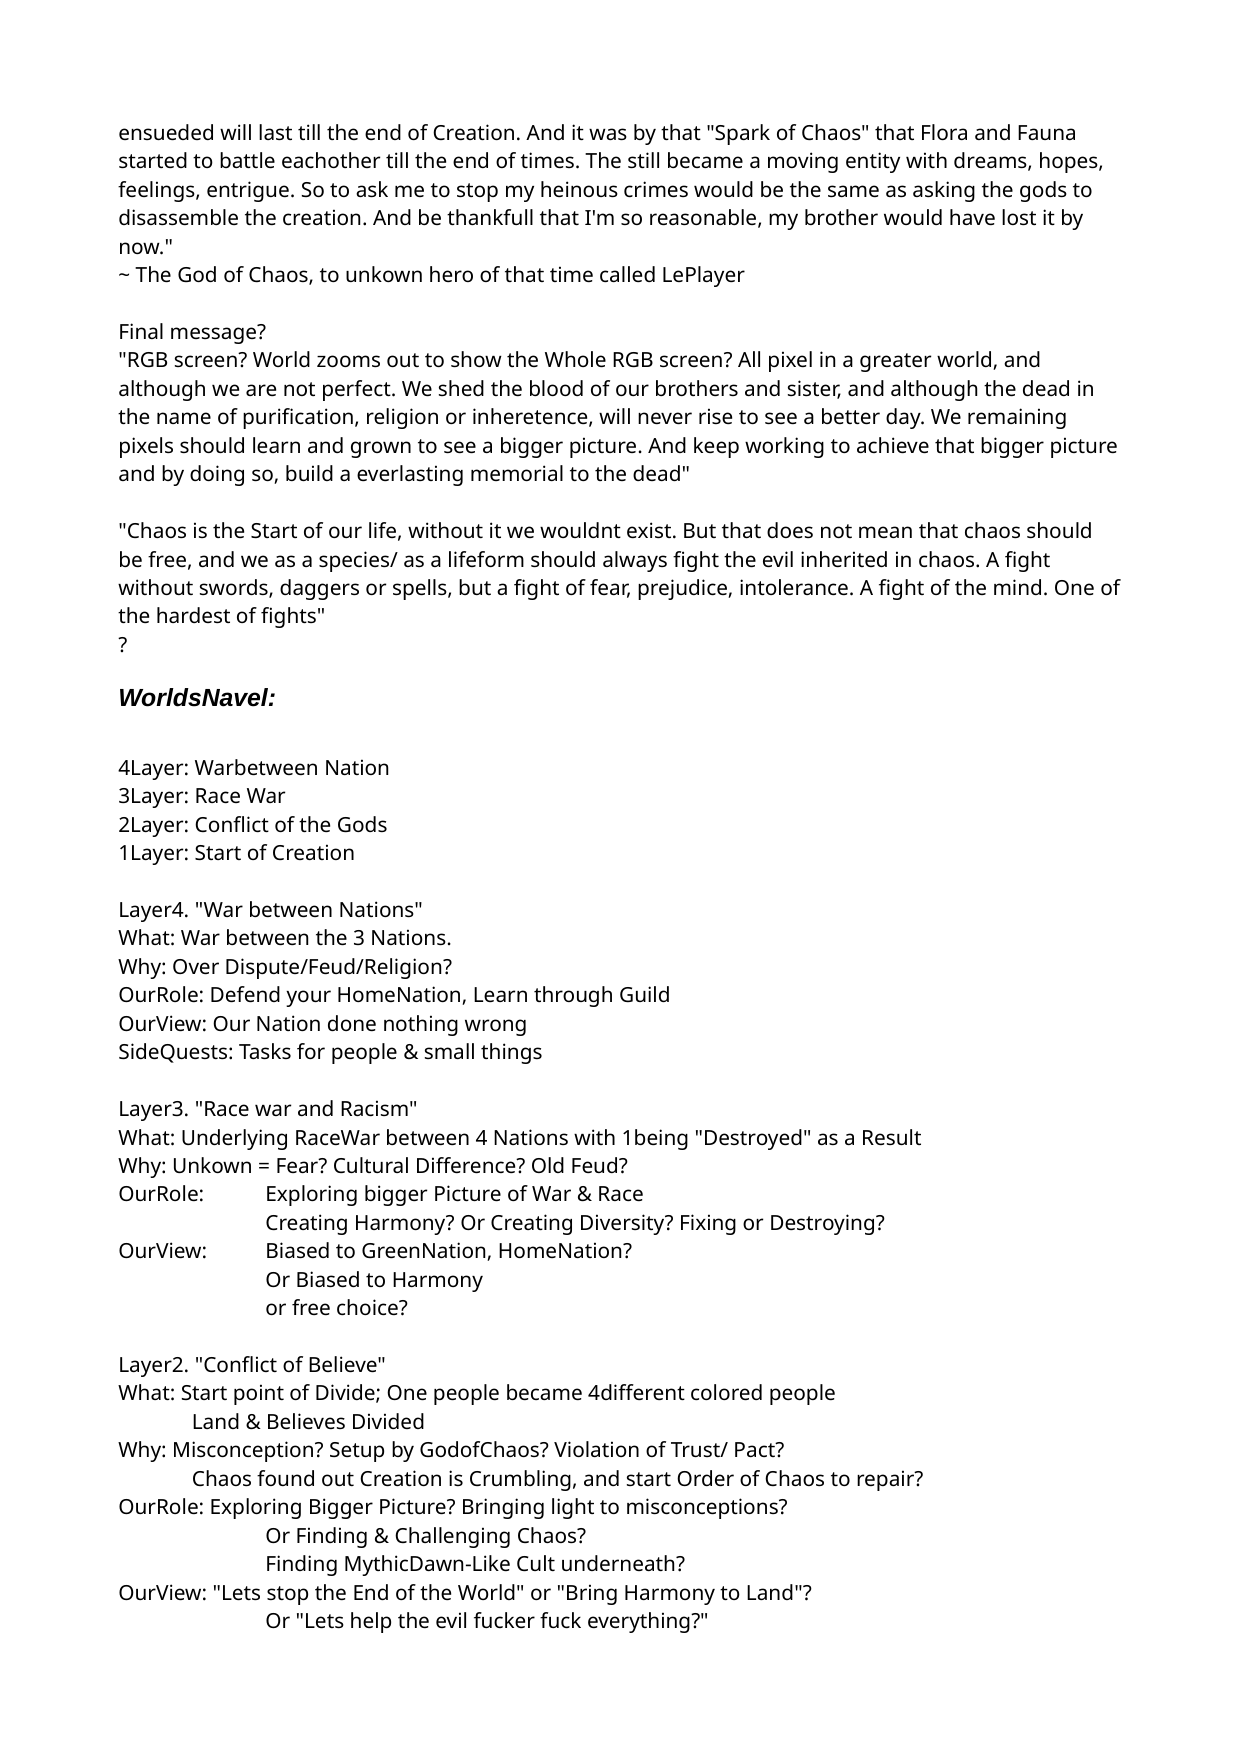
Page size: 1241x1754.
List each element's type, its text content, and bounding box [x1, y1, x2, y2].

text Layer4. "War between Nations" [118, 895, 1122, 923]
text Layer3. "Race war and Racism" [118, 1094, 1122, 1123]
text Layer2. "Conflict of Believe" [118, 1350, 1122, 1378]
text Why: Over Dispute/Feud/Religion? [118, 952, 1122, 980]
text Or Biased to Harmony [118, 1265, 1122, 1293]
text OurRole: Exploring Bigger Picture? Bringing light to misconceptions? [118, 1492, 1122, 1521]
text Land & Believes Divided [118, 1407, 1122, 1435]
text "Chaos is the Start of our life, without it we wouldnt exist. But that does not mean that chaos should be free, and we as a species/ as a lifeform should always fight the evil inherited in chaos. A fight without swords, daggers or spells, but a fight of fear, prejudice, intolerance. A fight of the mind. One of the hardest of fights" [118, 516, 1122, 630]
text 2Layer: Conflict of the Gods [118, 810, 1122, 838]
text ensueded will last till the end of Creation. And it was by that "Spark of Chaos" that Flora and Fauna started to battle eachother till the end of times. The still became a moving entity with dreams, hopes, feelings, entrigue. So to ask me to stop my heinous crimes would be the same as asking the gods to disassemble the creation. And be thankfull that I'm so reasonable, my brother would have lost it by now." [118, 118, 1122, 260]
text OurRole: Defend your HomeNation, Learn through Guild [118, 980, 1122, 1009]
text Final message? [118, 317, 1122, 346]
text Why: Misconception? Setup by GodofChaos? Violation of Trust/ Pact? [118, 1435, 1122, 1464]
text Chaos found out Creation is Crumbling, and start Order of Chaos to repair? [118, 1464, 1122, 1492]
text What: Underlying RaceWar between 4 Nations with 1being "Destroyed" as a Result [118, 1123, 1122, 1151]
text ? [118, 630, 1122, 658]
text Creating Harmony? Or Creating Diversity? Fixing or Destroying? [118, 1208, 1122, 1236]
text 4Layer: Warbetween Nation [118, 753, 1122, 781]
text 3Layer: Race War [118, 781, 1122, 810]
text What: War between the 3 Nations. [118, 923, 1122, 952]
text Finding MythicDawn-Like Cult underneath? [118, 1549, 1122, 1578]
text or free choice? [118, 1293, 1122, 1322]
text ~ The God of Chaos, to unkown hero of that time called LePlayer [118, 260, 1122, 289]
text SideQuests: Tasks for people & small things [118, 1037, 1122, 1066]
text 1Layer: Start of Creation [118, 838, 1122, 867]
text "RGB screen? World zooms out to show the Whole RGB screen? All pixel in a greater world, and although we are not perfect. We shed the blood of our brothers and sister, and although the dead in the name of purification, religion or inheretence, will never rise to see a better day. We remaining pixels should learn and grown to see a bigger picture. And keep working to achieve that bigger picture and by doing so, build a everlasting memorial to the dead" [118, 346, 1122, 488]
text Or "Lets help the evil fucker fuck everything?" [118, 1606, 1122, 1634]
text Why: Unkown = Fear? Cultural Difference? Old Feud? [118, 1151, 1122, 1179]
subtitle WorldsNavel: [118, 683, 1122, 712]
text OurView: "Lets stop the End of the World" or "Bring Harmony to Land"? [118, 1578, 1122, 1606]
text Or Finding & Challenging Chaos? [118, 1521, 1122, 1549]
text OurView: Our Nation done nothing wrong [118, 1009, 1122, 1037]
text What: Start point of Divide; One people became 4different colored people [118, 1378, 1122, 1407]
text OurRole: Exploring bigger Picture of War & Race [118, 1179, 1122, 1208]
text OurView: Biased to GreenNation, HomeNation? [118, 1236, 1122, 1265]
